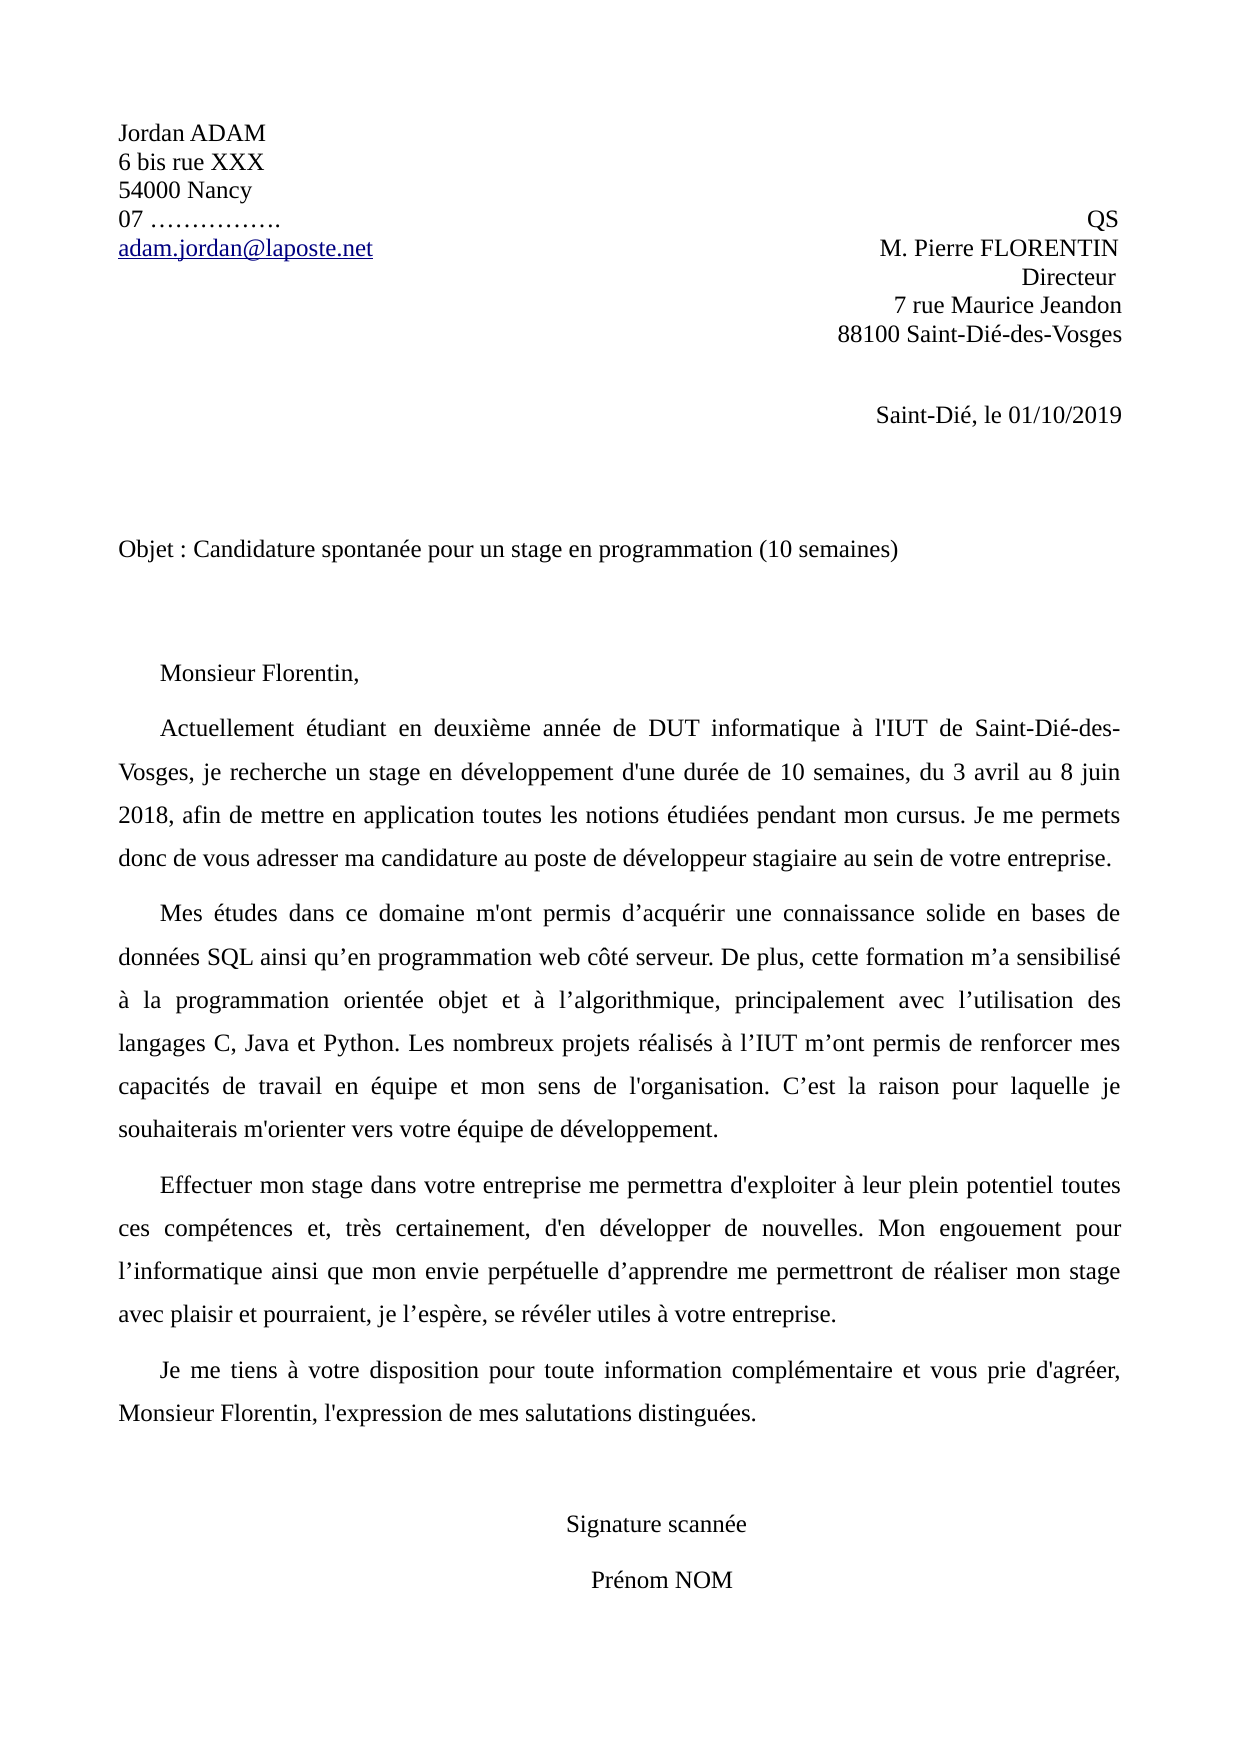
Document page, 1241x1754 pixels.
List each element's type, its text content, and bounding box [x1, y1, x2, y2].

text 6 bis rue XXX [118, 147, 1122, 176]
text 54000 Nancy [118, 176, 1122, 204]
text Je me tiens à votre disposition pour toute information complémentaire et vous prie d'agréer, Monsieur Florentin, l'expression de mes salutations distinguées. [118, 1355, 1122, 1427]
text Prénom NOM [118, 1565, 1122, 1593]
text Effectuer mon stage dans votre entreprise me permettra d'exploiter à leur plein potentiel toutes ces compétences et, très certainement, d'en développer de nouvelles. Mon engouement pour l’informatique ainsi que mon envie perpétuelle d’apprendre me permettront de réaliser mon stage avec plaisir et pourraient, je l’espère, se révéler utiles à votre entreprise. [118, 1170, 1122, 1328]
text Directeur [118, 262, 1122, 291]
text 88100 Saint-Dié-des-Vosges [118, 319, 1122, 348]
text adam.jordan@laposte.net M. Pierre FLORENTIN [118, 233, 1122, 262]
text Monsieur Florentin, [118, 658, 1122, 687]
text Actuellement étudiant en deuxième année de DUT informatique à l'IUT de Saint-Dié-des-Vosges, je recherche un stage en développement d'une durée de 10 semaines, du 3 avril au 8 juin 2018, afin de mettre en application toutes les notions étudiées pendant mon cursus. Je me permets donc de vous adresser ma candidature au poste de développeur stagiaire au sein de votre entreprise. [118, 713, 1122, 872]
text 07 ……………. QS [118, 204, 1122, 233]
text Signature scannée [118, 1509, 1122, 1538]
text Mes études dans ce domaine m'ont permis d’acquérir une connaissance solide en bases de données SQL ainsi qu’en programmation web côté serveur. De plus, cette formation m’a sensibilisé à la programmation orientée objet et à l’algorithmique, principalement avec l’utilisation des langages C, Java et Python. Les nombreux projets réalisés à l’IUT m’ont permis de renforcer mes capacités de travail en équipe et mon sens de l'organisation. C’est la raison pour laquelle je souhaiterais m'orienter vers votre équipe de développement. [118, 898, 1122, 1143]
text 7 rue Maurice Jeandon [118, 291, 1122, 319]
text Saint-Dié, le 01/10/2019 [118, 401, 1122, 429]
text Jordan ADAM [118, 118, 1122, 147]
text Objet : Candidature spontanée pour un stage en programmation (10 semaines) [118, 534, 1122, 563]
